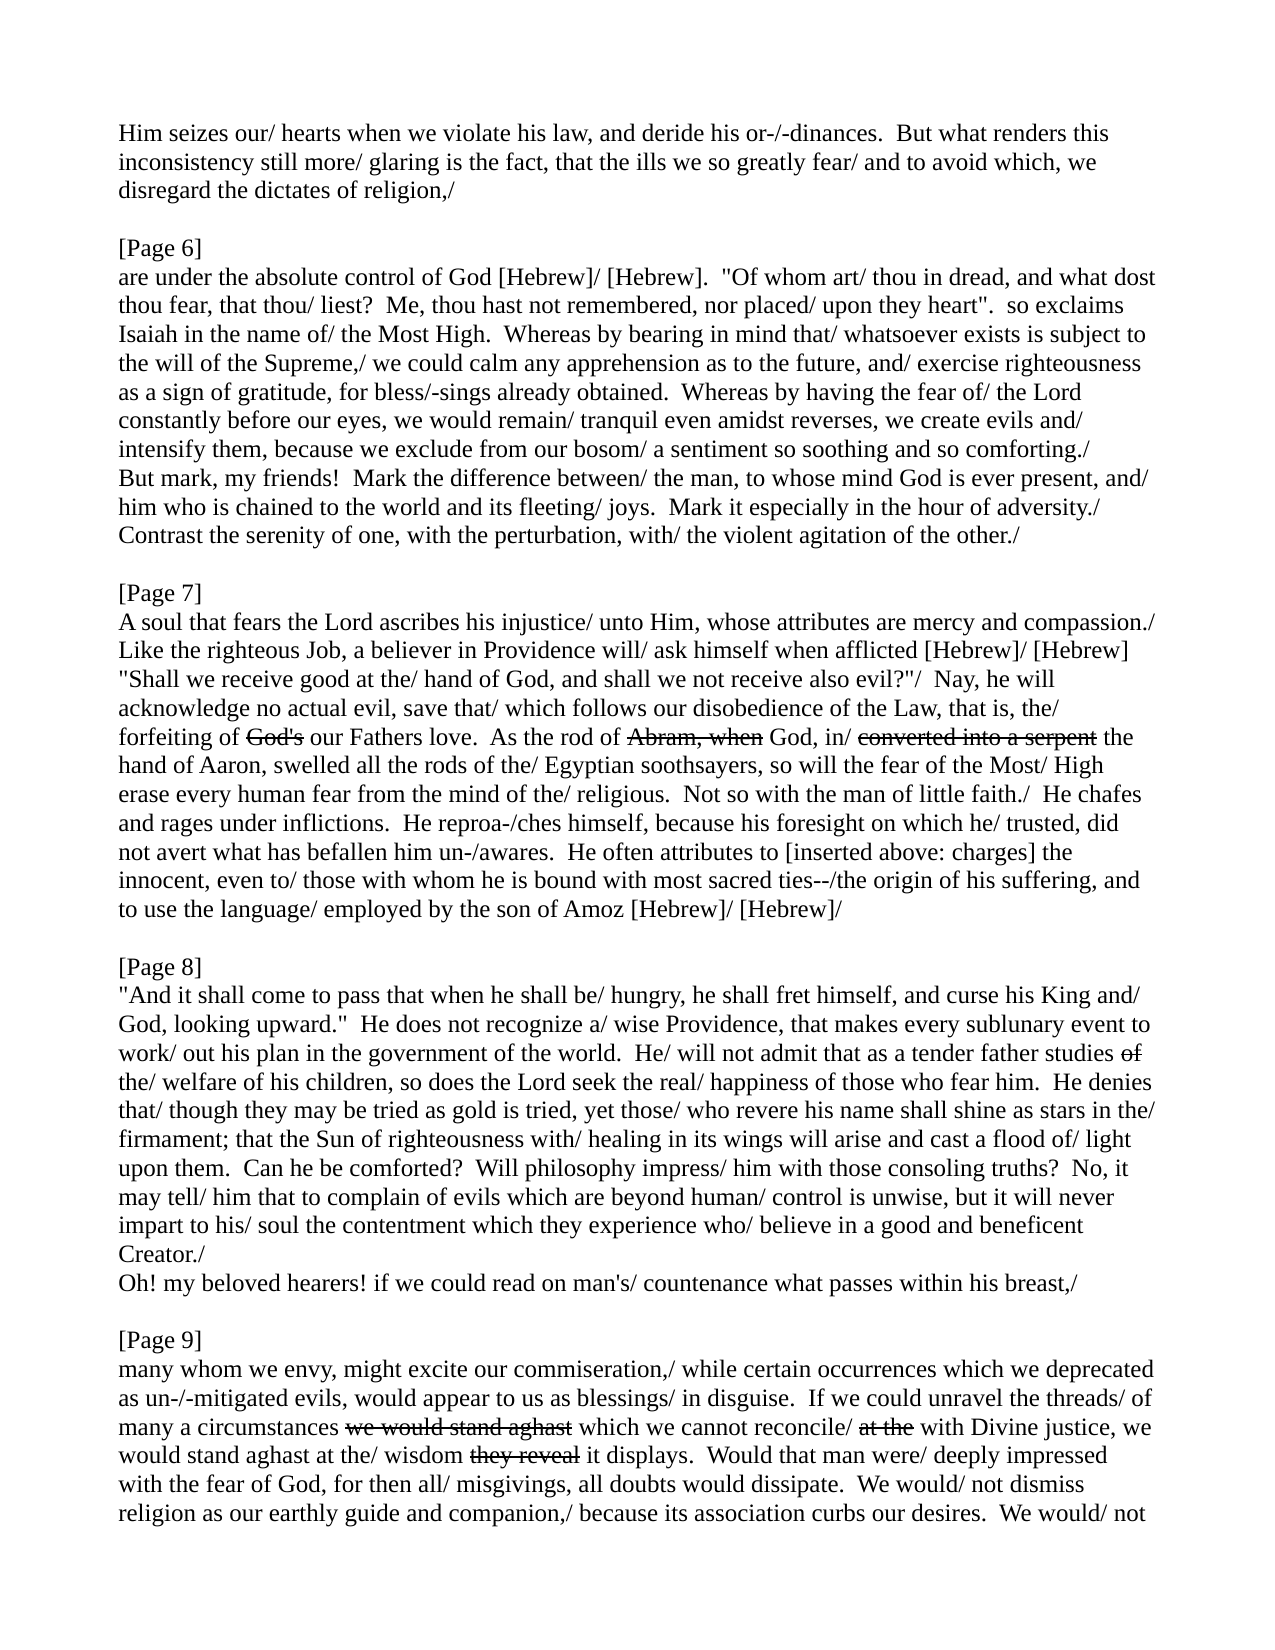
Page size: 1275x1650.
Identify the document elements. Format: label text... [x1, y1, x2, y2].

text Him seizes our/ hearts when we violate his law, and deride his or-/-dinances. But what renders this inconsistency still more/ glaring is the fact, that the ills we so greatly fear/ and to avoid which, we disregard the dictates of religion,/ [118, 118, 1157, 204]
text are under the absolute control of God [Hebrew]/ [Hebrew]. "Of whom art/ thou in dread, and what dost thou fear, that thou/ liest? Me, thou hast not remembered, nor placed/ upon they heart". so exclaims Isaiah in the name of/ the Most High. Whereas by bearing in mind that/ whatsoever exists is subject to the will of the Supreme,/ we could calm any apprehension as to the future, and/ exercise righteousness as a sign of gratitude, for bless/-sings already obtained. Whereas by having the fear of/ the Lord constantly before our eyes, we would remain/ tranquil even amidst reverses, we create evils and/ intensify them, because we exclude from our bosom/ a sentiment so soothing and so comforting./ [118, 262, 1157, 463]
text [Page 6] [118, 233, 1157, 262]
text Oh! my beloved hearers! if we could read on man's/ countenance what passes within his breast,/ [118, 1268, 1157, 1297]
text [Page 7] [118, 578, 1157, 607]
text many whom we envy, might excite our commiseration,/ while certain occurrences which we deprecated as un-/-mitigated evils, would appear to us as blessings/ in disguise. If we could unravel the threads/ of many a circumstances we would stand aghast which we cannot reconcile/ at the with Divine justice, we would stand aghast at the/ wisdom they reveal it displays. Would that man were/ deeply impressed with the fear of God, for then all/ misgivings, all doubts would dissipate. We would/ not dismiss religion as our earthly guide and companion,/ because its association curbs our desires. We would/ not [118, 1354, 1157, 1527]
text "And it shall come to pass that when he shall be/ hungry, he shall fret himself, and curse his King and/ God, looking upward." He does not recognize a/ wise Providence, that makes every sublunary event to work/ out his plan in the government of the world. He/ will not admit that as a tender father studies of the/ welfare of his children, so does the Lord seek the real/ happiness of those who fear him. He denies that/ though they may be tried as gold is tried, yet those/ who revere his name shall shine as stars in the/ firmament; that the Sun of righteousness with/ healing in its wings will arise and cast a flood of/ light upon them. Can he be comforted? Will philosophy impress/ him with those consoling truths? No, it may tell/ him that to complain of evils which are beyond human/ control is unwise, but it will never impart to his/ soul the contentment which they experience who/ believe in a good and beneficent Creator./ [118, 981, 1157, 1268]
text A soul that fears the Lord ascribes his injustice/ unto Him, whose attributes are mercy and compassion./ Like the righteous Job, a believer in Providence will/ ask himself when afflicted [Hebrew]/ [Hebrew] "Shall we receive good at the/ hand of God, and shall we not receive also evil?"/ Nay, he will acknowledge no actual evil, save that/ which follows our disobedience of the Law, that is, the/ forfeiting of God's our Fathers love. As the rod of Abram, when God, in/ converted into a serpent the hand of Aaron, swelled all the rods of the/ Egyptian soothsayers, so will the fear of the Most/ High erase every human fear from the mind of the/ religious. Not so with the man of little faith./ He chafes and rages under inflictions. He reproa-/ches himself, because his foresight on which he/ trusted, did not avert what has befallen him un-/awares. He often attributes to [inserted above: charges] the innocent, even to/ those with whom he is bound with most sacred ties--/the origin of his suffering, and to use the language/ employed by the son of Amoz [Hebrew]/ [Hebrew]/ [118, 607, 1157, 923]
text [Page 8] [118, 952, 1157, 981]
text [Page 9] [118, 1326, 1157, 1354]
text But mark, my friends! Mark the difference between/ the man, to whose mind God is ever present, and/ him who is chained to the world and its fleeting/ joys. Mark it especially in the hour of adversity./ Contrast the serenity of one, with the perturbation, with/ the violent agitation of the other./ [118, 463, 1157, 549]
